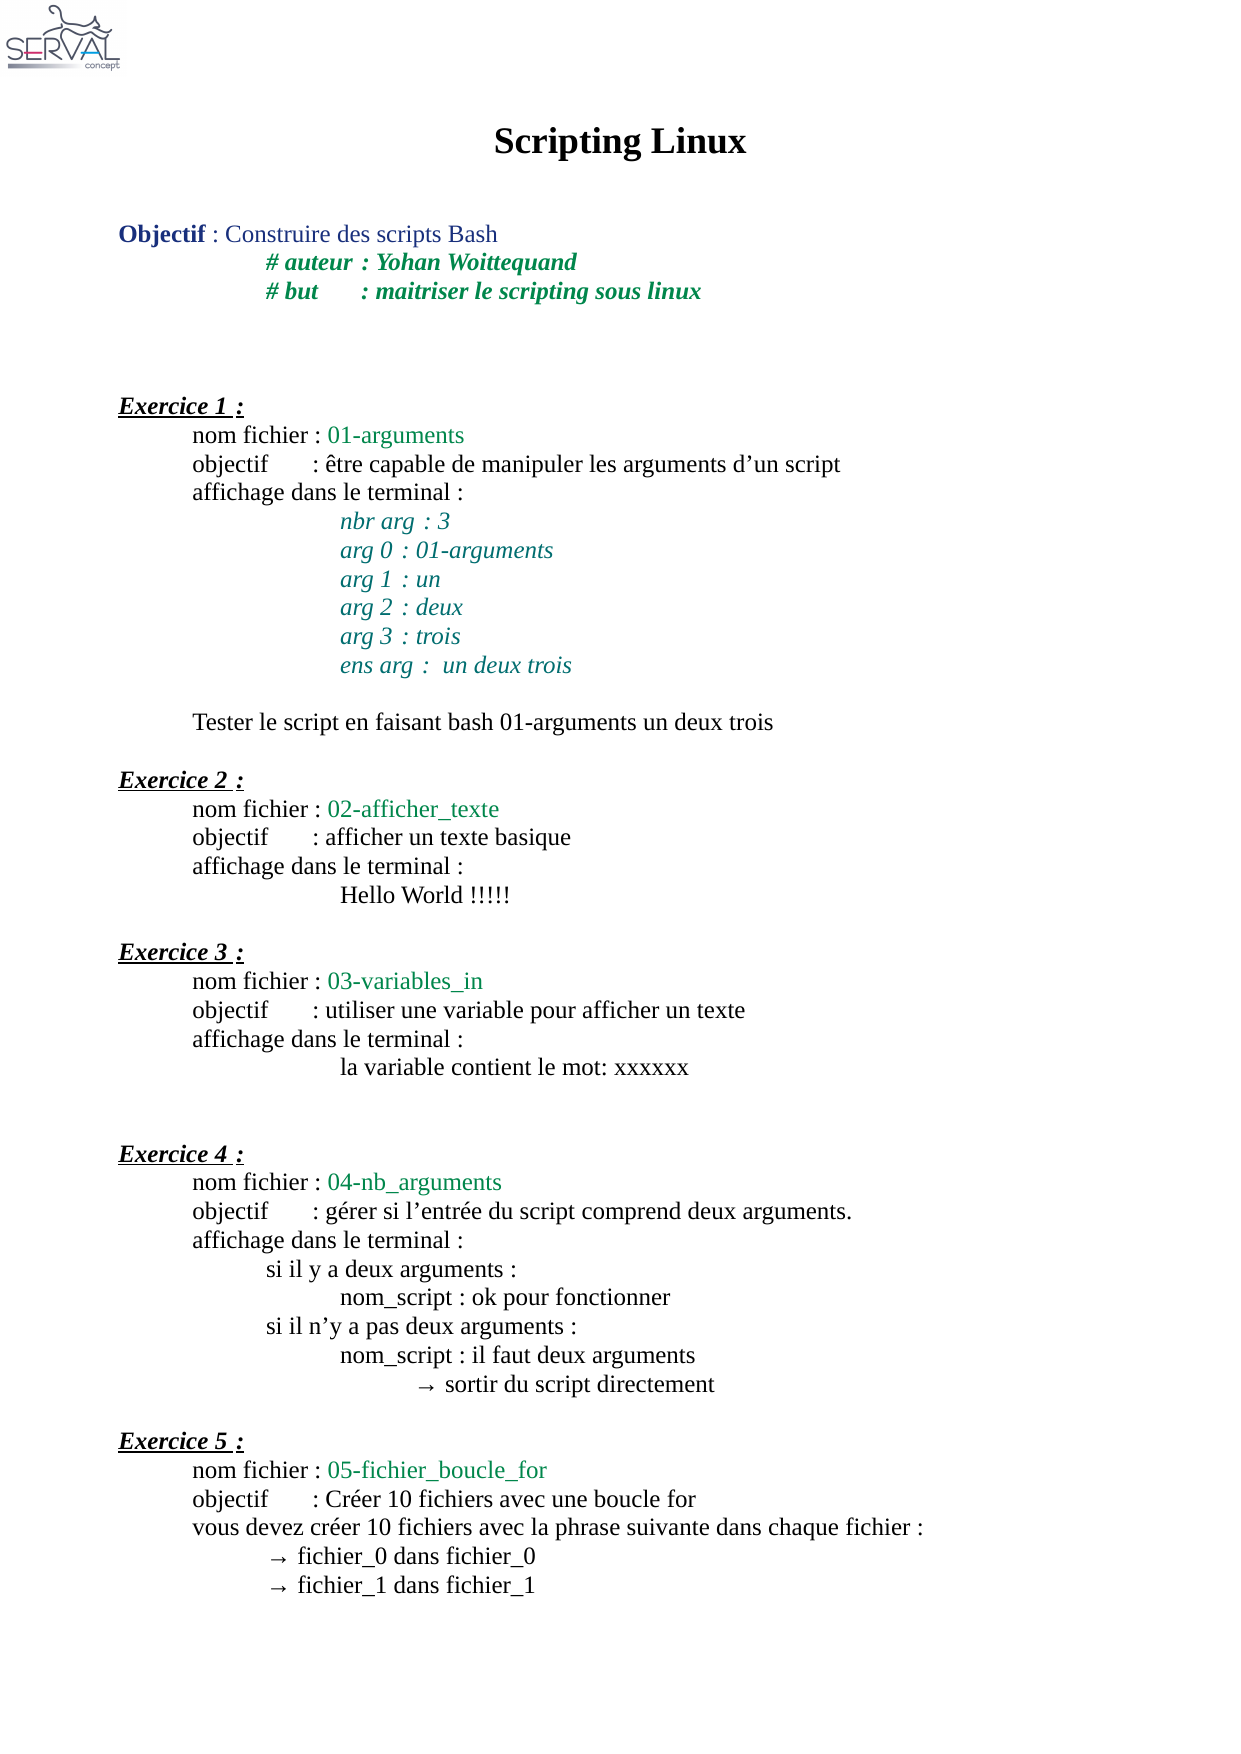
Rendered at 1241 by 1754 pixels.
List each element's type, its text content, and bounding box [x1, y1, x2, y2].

text nom_script : ok pour fonctionner [118, 1282, 1122, 1311]
text objectif : être capable de manipuler les arguments d’un script [118, 449, 1122, 477]
text Scripting Linux [118, 118, 1122, 161]
text si il y a deux arguments : [118, 1254, 1122, 1282]
text # but : maitriser le scripting sous linux [118, 276, 1122, 305]
text Objectif : Construire des scripts Bash [118, 219, 1122, 247]
text la variable contient le mot: xxxxxx [118, 1052, 1122, 1081]
text objectif : Créer 10 fichiers avec une boucle for [118, 1484, 1122, 1512]
text → fichier_0 dans fichier_0 [118, 1541, 1122, 1570]
text affichage dans le terminal : [118, 851, 1122, 880]
text objectif : afficher un texte basique [118, 822, 1122, 851]
text Exercice 3 : [118, 937, 1122, 966]
text objectif : utiliser une variable pour afficher un texte [118, 995, 1122, 1024]
text Exercice 1 : [118, 391, 1122, 420]
text Exercice 5 : [118, 1426, 1122, 1455]
text vous devez créer 10 fichiers avec la phrase suivante dans chaque fichier : [118, 1512, 1122, 1541]
text nom fichier : 04-nb_arguments [118, 1167, 1122, 1196]
text Exercice 2 : [118, 765, 1122, 794]
text objectif : gérer si l’entrée du script comprend deux arguments. [118, 1196, 1122, 1225]
text affichage dans le terminal : [118, 1225, 1122, 1254]
text nom fichier : 05-fichier_boucle_for [118, 1455, 1122, 1484]
text arg 2 : deux [118, 592, 1122, 621]
text Hello World !!!!! [118, 880, 1122, 909]
text nom fichier : 03-variables_in [118, 966, 1122, 995]
text → sortir du script directement [118, 1369, 1122, 1397]
text arg 1 : un [118, 564, 1122, 592]
text arg 3 : trois [118, 621, 1122, 650]
text nom fichier : 02-afficher_texte [118, 794, 1122, 822]
text affichage dans le terminal : [118, 1024, 1122, 1052]
text nbr arg : 3 [118, 506, 1122, 535]
text si il n’y a pas deux arguments : [118, 1311, 1122, 1340]
text ens arg : un deux trois [118, 650, 1122, 679]
text → fichier_1 dans fichier_1 [118, 1570, 1122, 1599]
text Tester le script en faisant bash 01-arguments un deux trois [118, 707, 1122, 736]
text nom_script : il faut deux arguments [118, 1340, 1122, 1369]
text arg 0 : 01-arguments [118, 535, 1122, 564]
text affichage dans le terminal : [118, 477, 1122, 506]
text nom fichier : 01-arguments [118, 420, 1122, 449]
text # auteur : Yohan Woittequand [118, 247, 1122, 276]
text Exercice 4 : [118, 1139, 1122, 1167]
